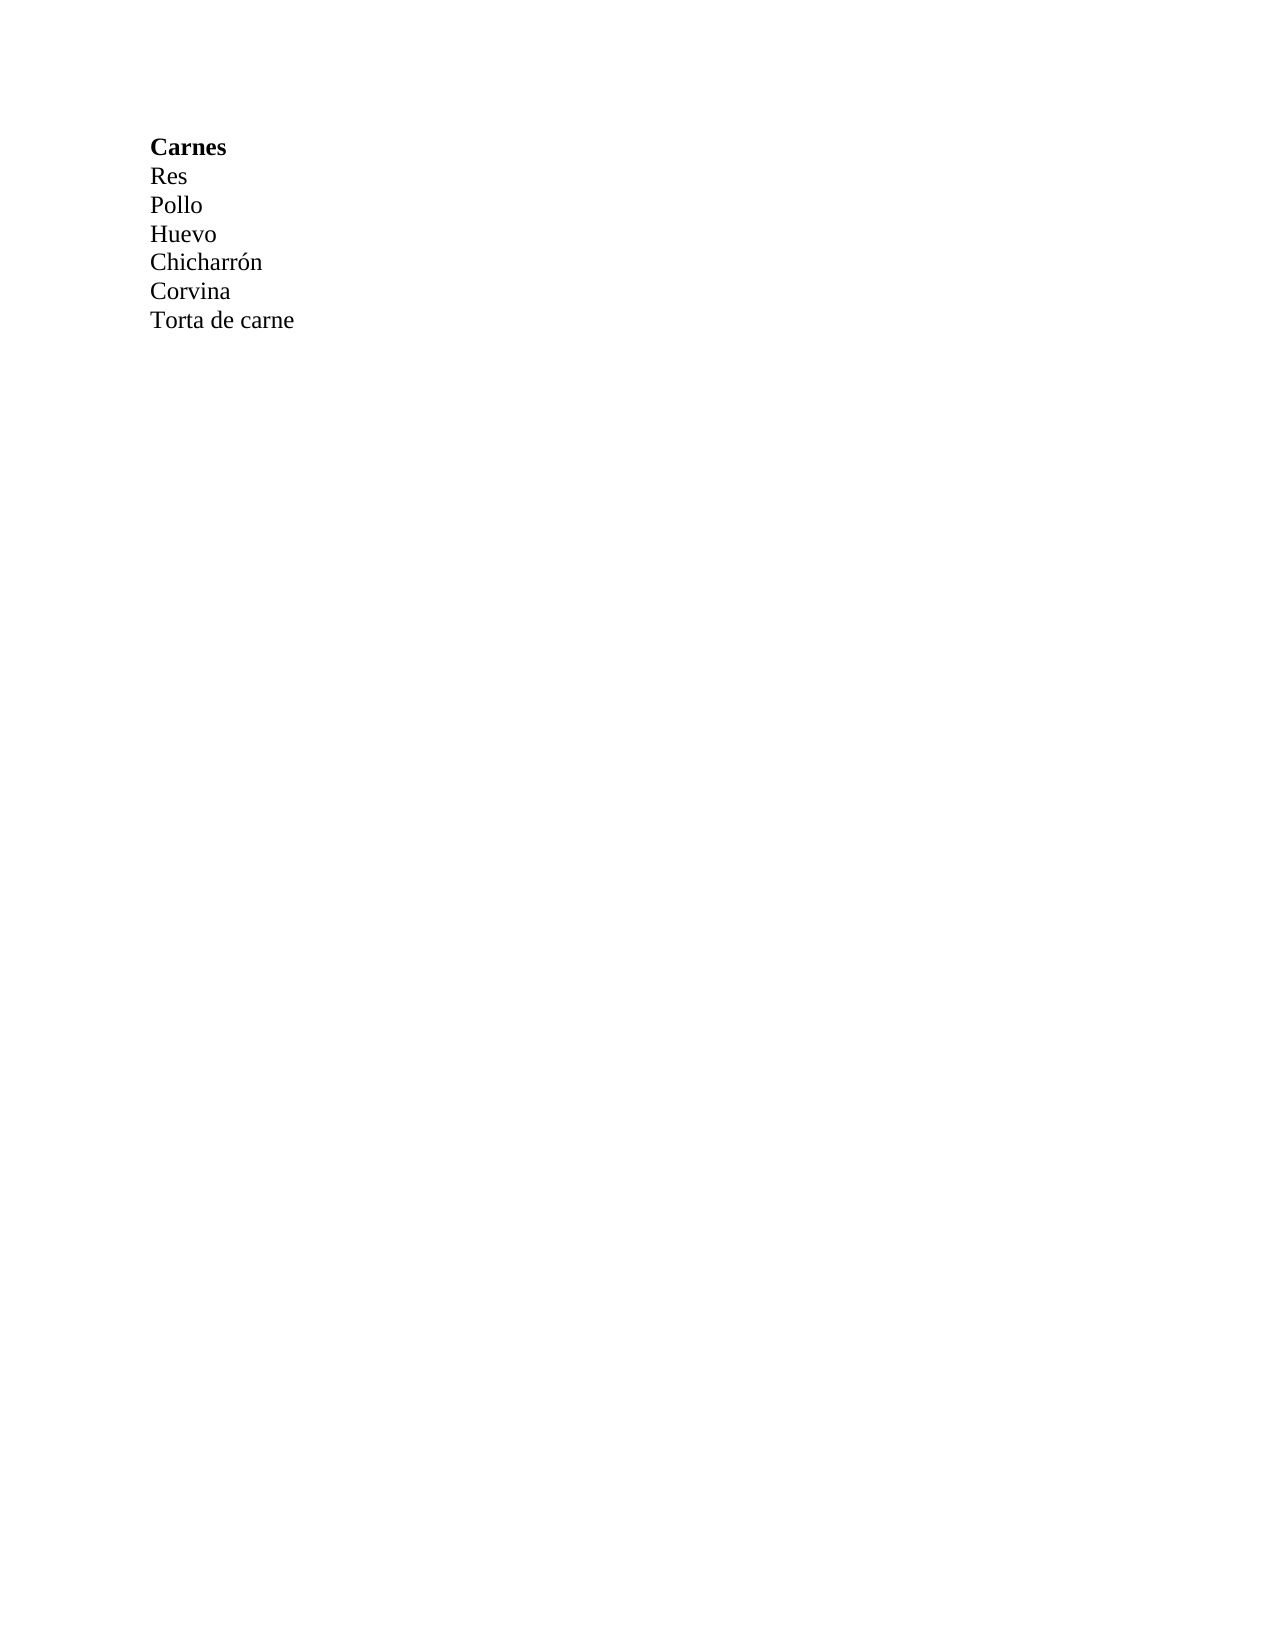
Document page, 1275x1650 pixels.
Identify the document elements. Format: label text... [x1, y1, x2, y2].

text Chicharrón [150, 247, 1125, 276]
text Corvina [150, 276, 1125, 305]
text Carnes [150, 132, 1125, 161]
text Res [150, 161, 1125, 190]
text Huevo [150, 219, 1125, 247]
text Pollo [150, 190, 1125, 219]
text Torta de carne [150, 305, 1125, 334]
